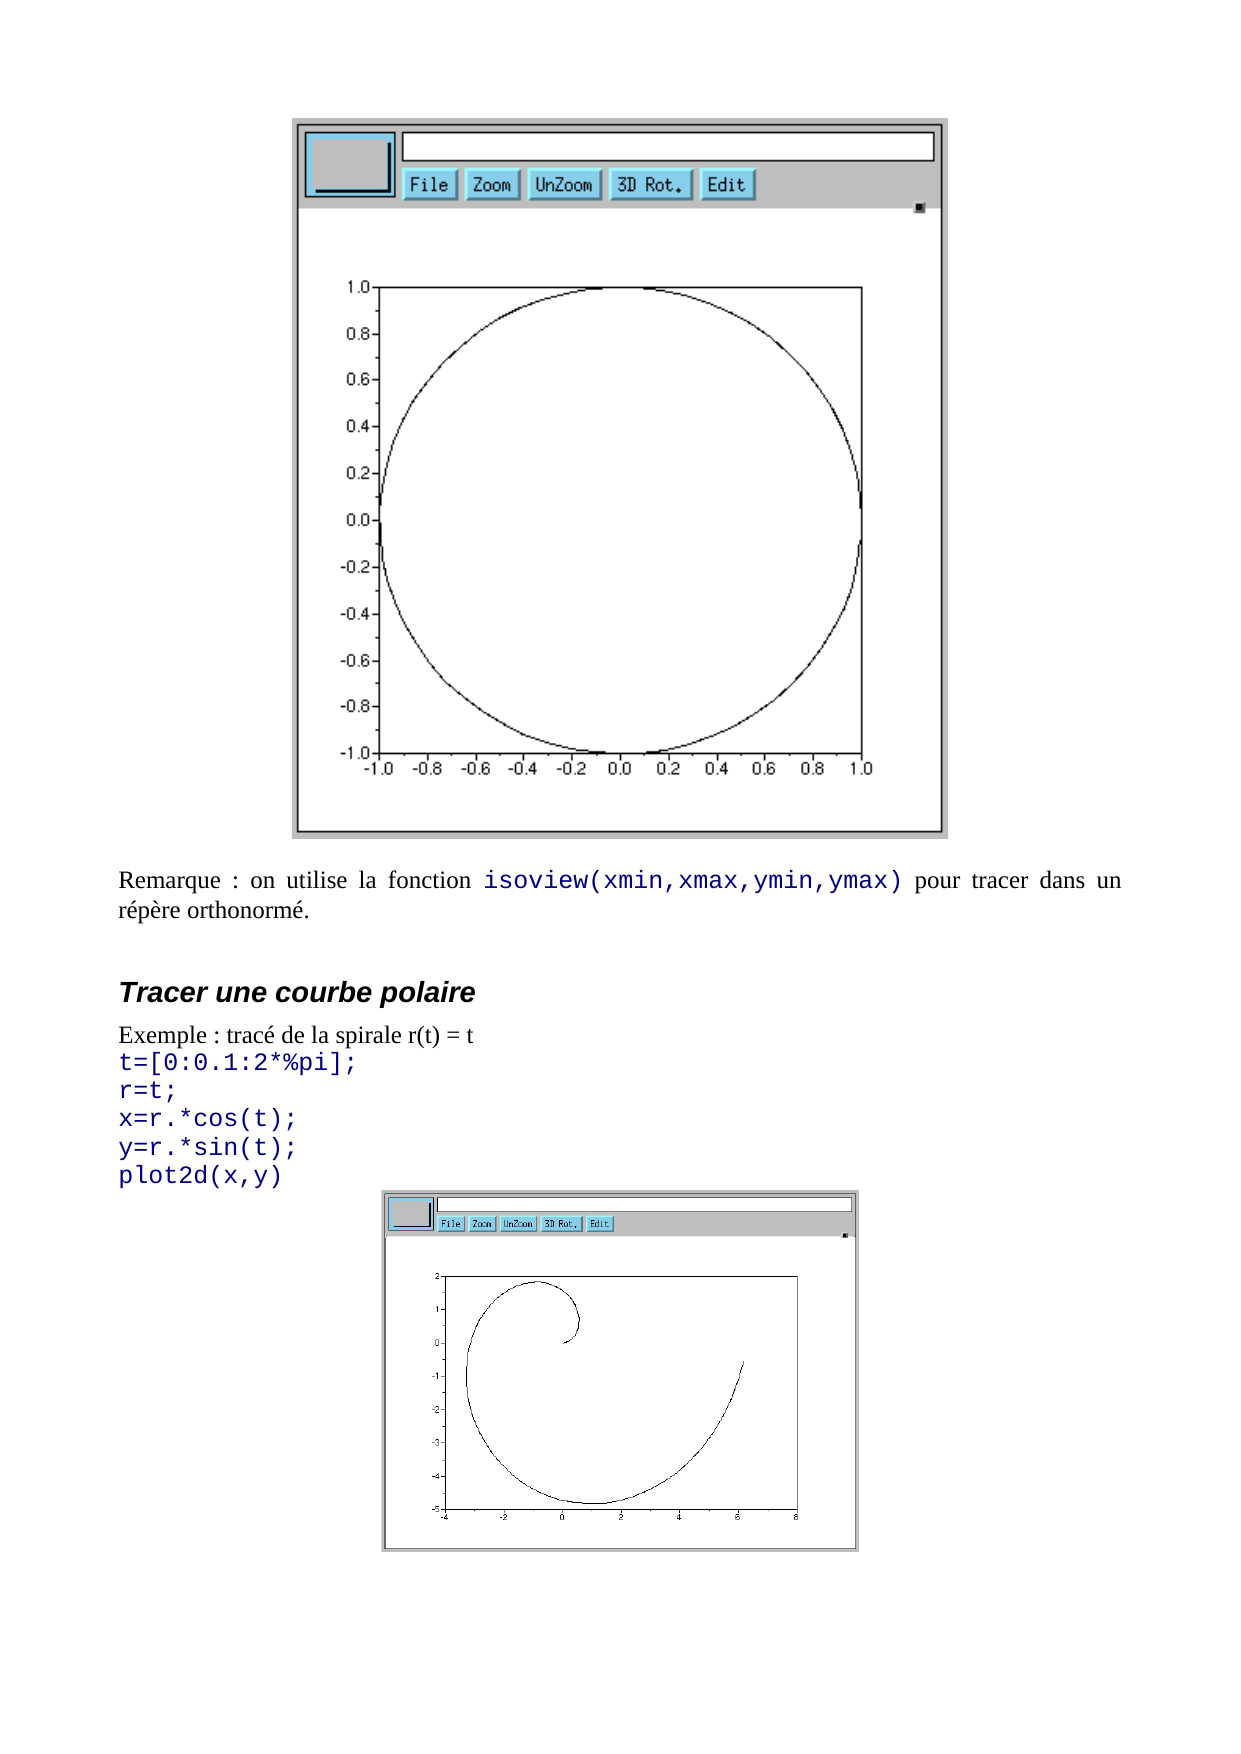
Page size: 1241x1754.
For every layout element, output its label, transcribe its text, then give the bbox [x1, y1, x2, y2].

text r=t; [118, 1077, 1122, 1106]
picture [381, 1190, 859, 1552]
subtitle Tracer une courbe polaire [118, 976, 1122, 1009]
text plot2d(x,y) [118, 1162, 1122, 1191]
text Remarque : on utilise la fonction isoview(xmin,xmax,ymin,ymax) pour tracer dans un répère orthonormé. [118, 866, 1122, 924]
text Exemple : tracé de la spirale r(t) = t [118, 1021, 1122, 1049]
text y=r.*sin(t); [118, 1134, 1122, 1162]
text t=[0:0.1:2*%pi]; [118, 1049, 1122, 1077]
picture [291, 118, 949, 839]
text x=r.*cos(t); [118, 1106, 1122, 1134]
